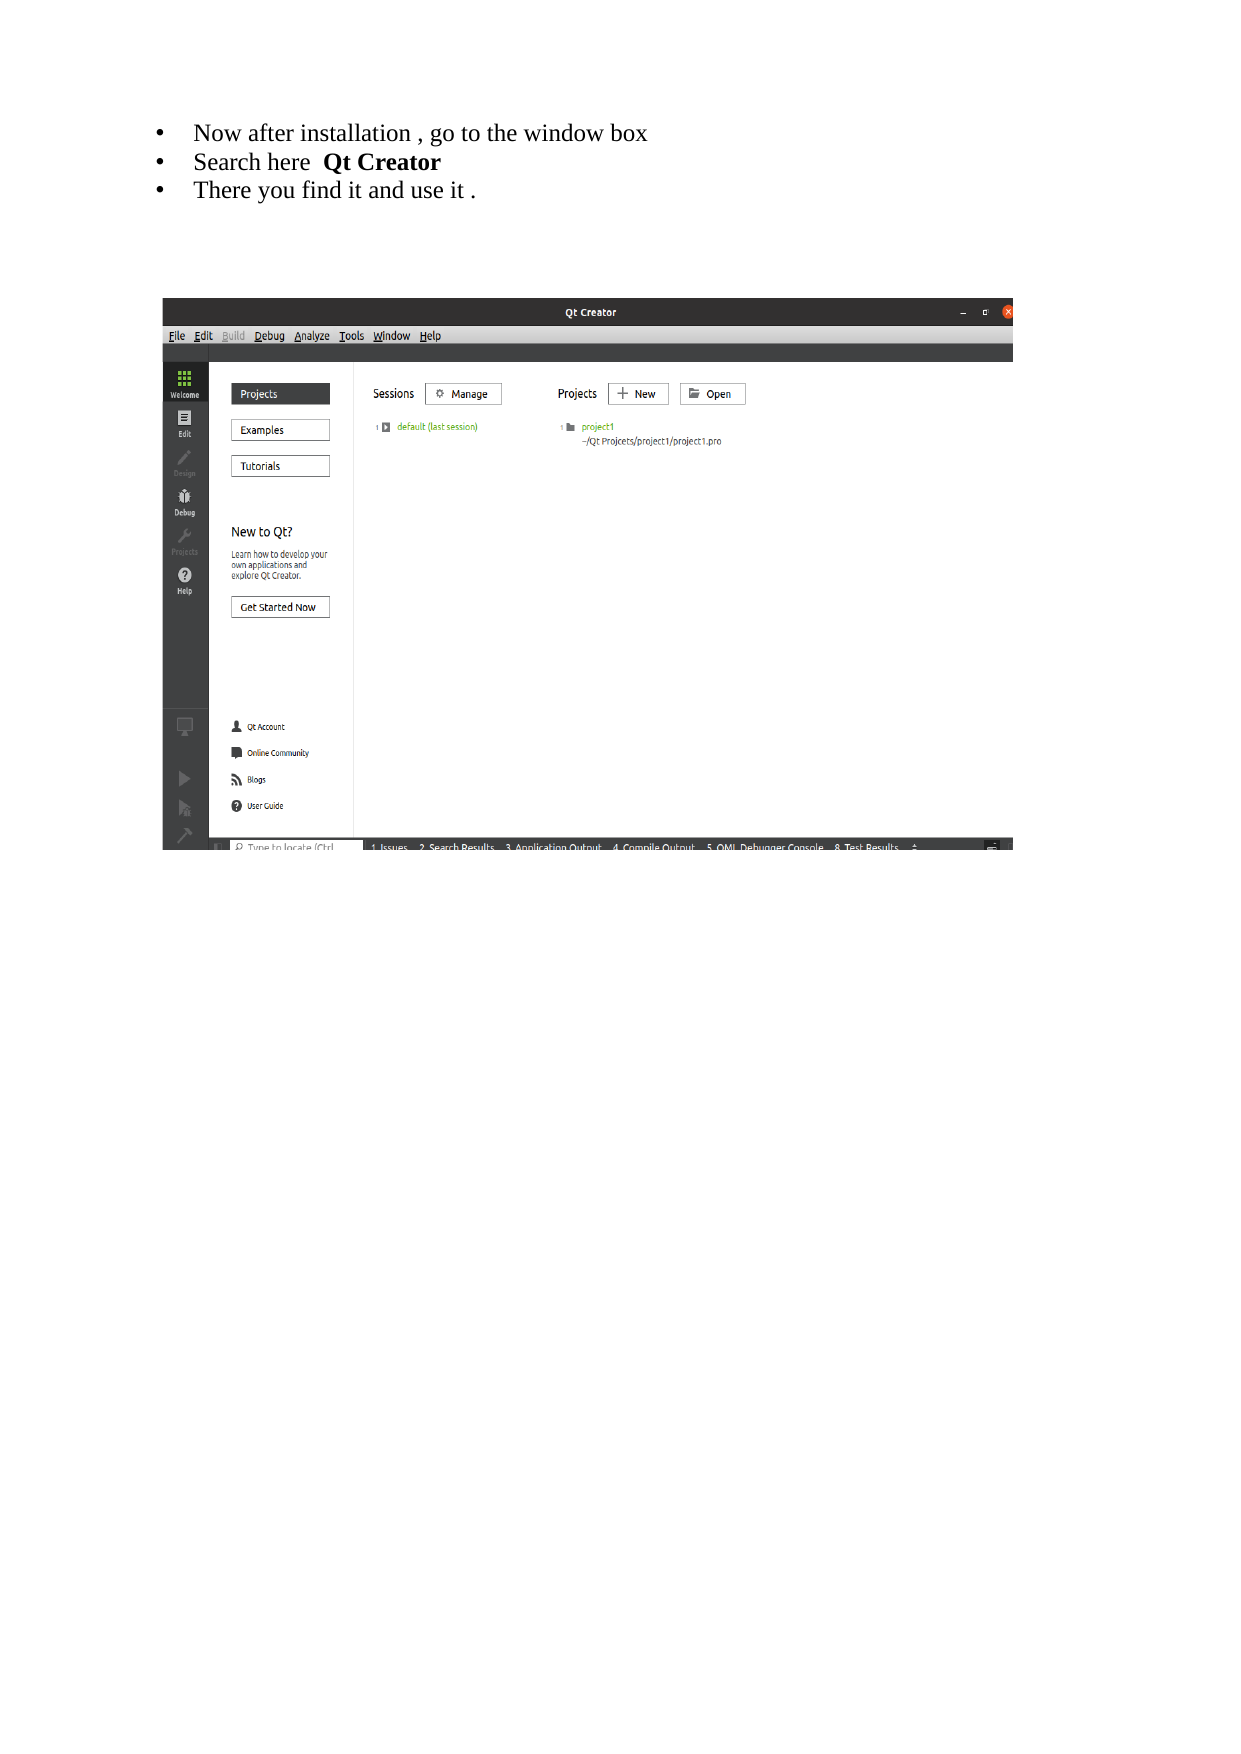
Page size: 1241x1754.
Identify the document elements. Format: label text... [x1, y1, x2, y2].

list Search here Qt Creator [156, 147, 1122, 176]
picture [162, 298, 1013, 850]
list Now after installation , go to the window box [156, 118, 1122, 147]
list There you find it and use it . [156, 176, 1122, 204]
